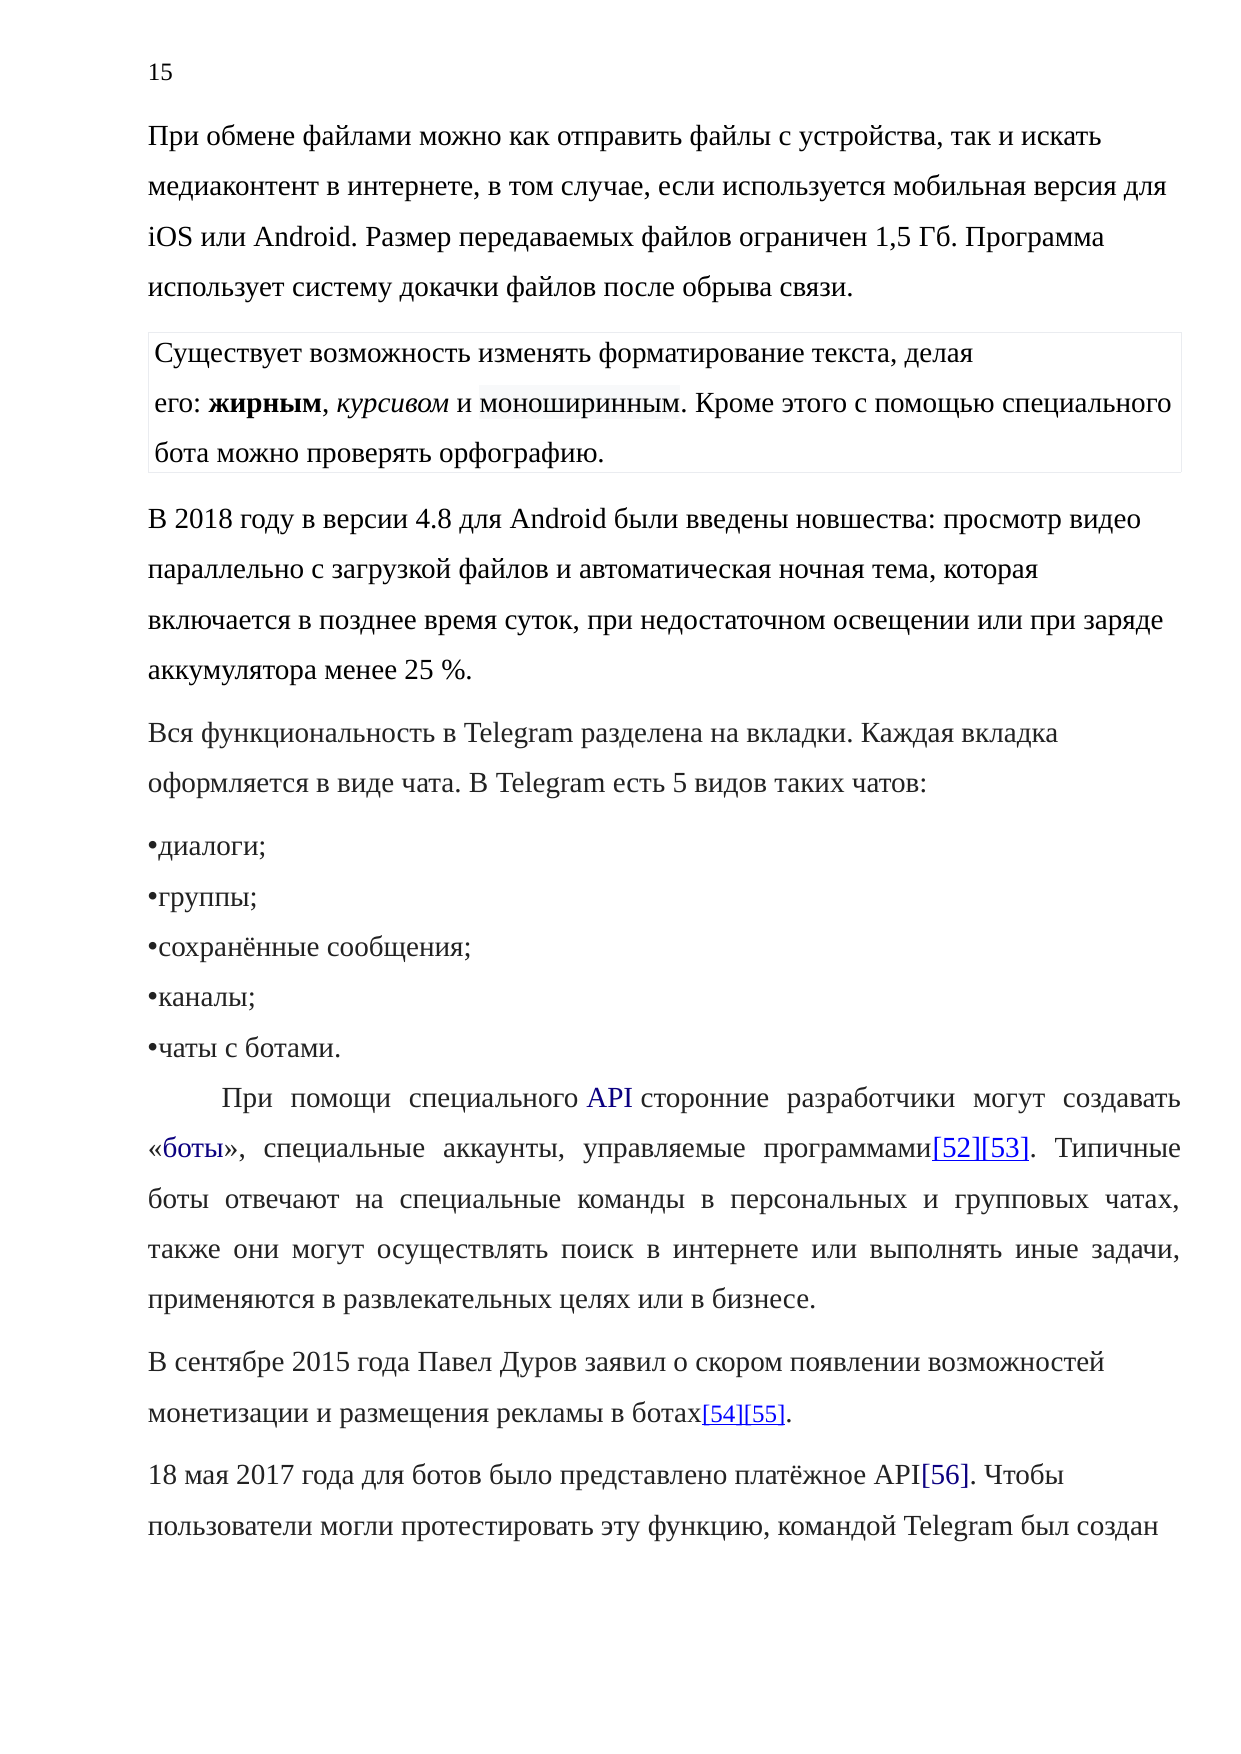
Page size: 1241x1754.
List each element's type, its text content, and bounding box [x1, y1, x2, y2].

list каналы; [148, 979, 1181, 1013]
text В 2018 году в версии 4.8 для Android были введены новшества: просмотр видео параллельно с загрузкой файлов и автоматическая ночная тема, которая включается в позднее время суток, при недостаточном освещении или при заряде аккумулятора менее 25 %. [148, 501, 1181, 686]
text При помощи специального API сторонние разработчики могут создавать «боты», специальные аккаунты, управляемые программами[52][53]. Типичные боты отвечают на специальные команды в персональных и групповых чатах, также они могут осуществлять поиск в интернете или выполнять иные задачи, применяются в развлекательных целях или в бизнесе. [148, 1080, 1181, 1315]
list сохранённые сообщения; [148, 929, 1181, 963]
list чаты с ботами. [148, 1030, 1181, 1063]
text В сентябре 2015 года Павел Дуров заявил о скором появлении возможностей монетизации и размещения рекламы в ботах[54][55]. [148, 1344, 1181, 1428]
text Существует возможность изменять форматирование текста, делая его: жирным, курсивом и моноширинным. Кроме этого с помощью специального бота можно проверять орфографию. [149, 333, 1181, 472]
text При обмене файлами можно как отправить файлы с устройства, так и искать медиаконтент в интернете, в том случае, если используется мобильная версия для iOS или Android. Размер передаваемых файлов ограничен 1,5 Гб. Программа использует систему докачки файлов после обрыва связи. [148, 118, 1181, 303]
text Вся функциональность в Telegram разделена на вкладки. Каждая вкладка оформляется в виде чата. В Telegram есть 5 видов таких чатов: [148, 715, 1181, 799]
list группы; [148, 879, 1181, 912]
text 18 мая 2017 года для ботов было представлено платёжное API[56]. Чтобы пользователи могли протестировать эту функцию, командой Telegram был создан [148, 1457, 1181, 1541]
list диалоги; [148, 828, 1181, 862]
